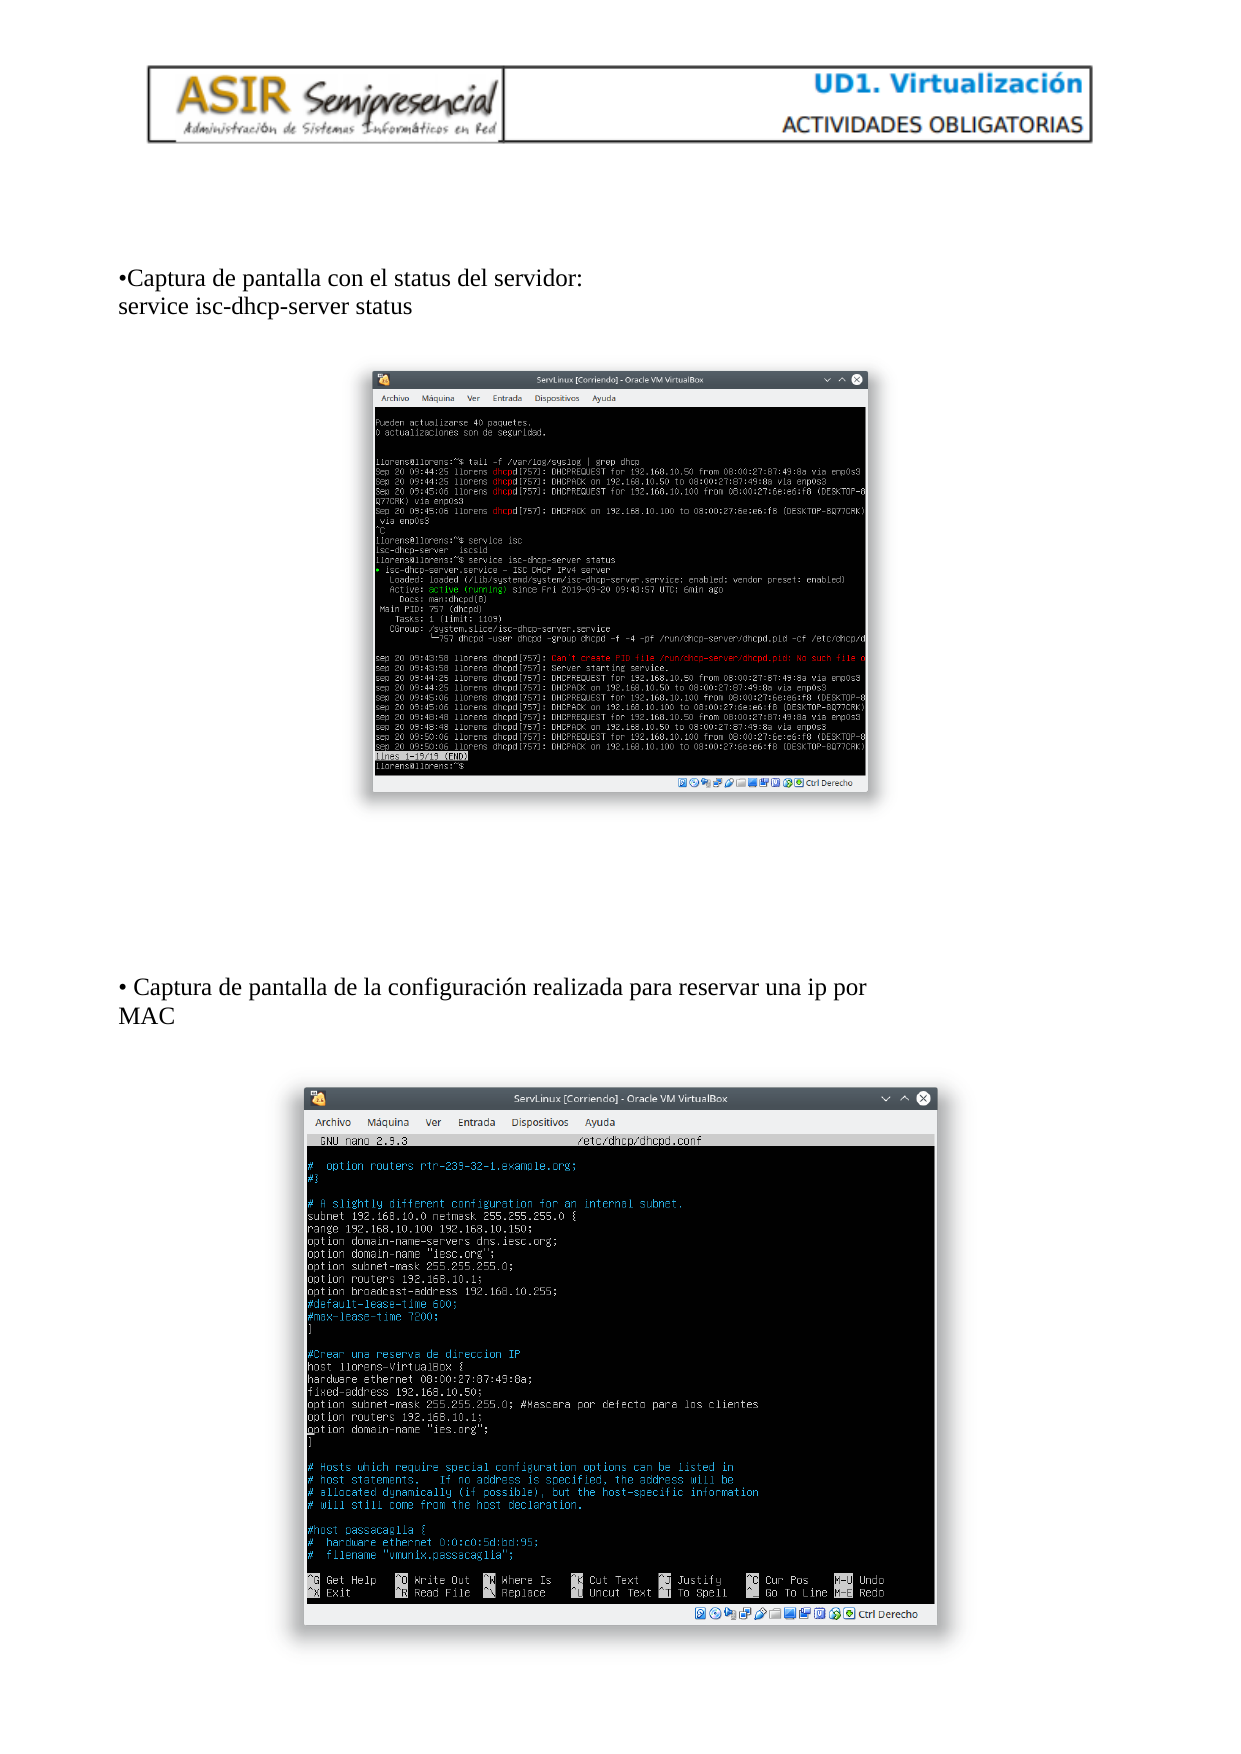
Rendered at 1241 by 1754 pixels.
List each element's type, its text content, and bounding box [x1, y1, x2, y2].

text • Captura de pantalla de la configuración realizada para reservar una ip por [118, 972, 1122, 1001]
text service isc-dhcp-server status [118, 291, 1122, 320]
text •Captura de pantalla con el status del servidor: [118, 263, 1122, 291]
text MAC [118, 1001, 1122, 1030]
picture [335, 348, 905, 829]
picture [256, 1058, 985, 1673]
picture [145, 61, 1096, 147]
